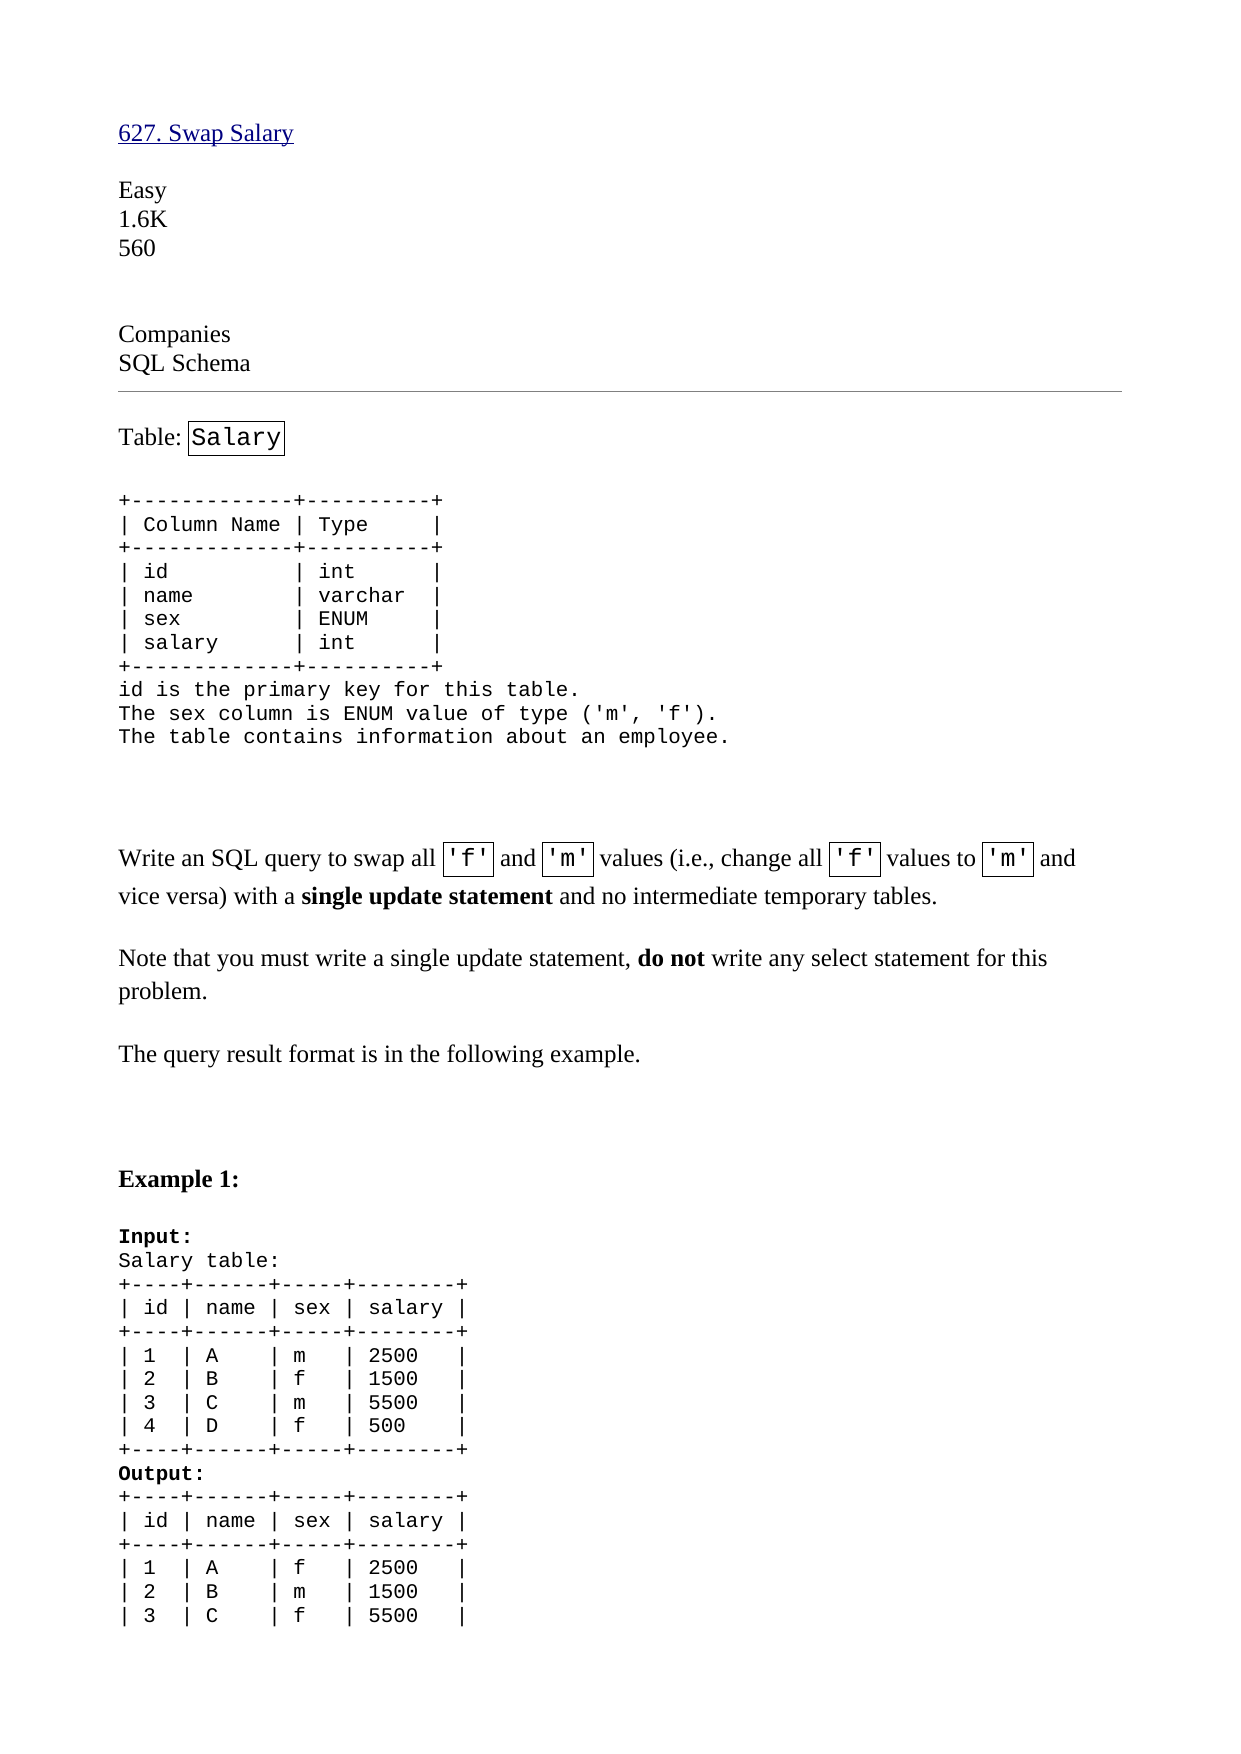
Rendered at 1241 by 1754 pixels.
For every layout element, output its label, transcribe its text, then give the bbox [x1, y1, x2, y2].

text +-------------+----------+ [118, 537, 1122, 561]
text Salary [189, 422, 284, 455]
text | id | int | [118, 561, 1122, 585]
text | 4 | D | f | 500 | [118, 1416, 1122, 1439]
text +----+------+-----+--------+ [118, 1439, 1122, 1463]
text | 2 | B | m | 1500 | [118, 1581, 1122, 1605]
text | salary | int | [118, 632, 1122, 656]
text Companies [118, 319, 1122, 348]
text +----+------+-----+--------+ [118, 1486, 1122, 1510]
text | id | name | sex | salary | [118, 1510, 1122, 1534]
text +----+------+-----+--------+ [118, 1274, 1122, 1297]
text Output: [118, 1463, 1122, 1486]
text Note that you must write a single update statement, do not write any select statement for this problem. [118, 943, 1122, 1005]
text 627. Swap Salary [118, 118, 1122, 147]
text The sex column is ENUM value of type ('m', 'f'). [118, 703, 1122, 727]
text Easy [118, 176, 1122, 204]
text +-------------+----------+ [118, 656, 1122, 679]
text SQL Schema [118, 348, 1122, 377]
text | Column Name | Type | [118, 514, 1122, 537]
text | 2 | B | f | 1500 | [118, 1368, 1122, 1392]
text The query result format is in the following example. [118, 1039, 1122, 1068]
text id is the primary key for this table. [118, 679, 1122, 703]
text The table contains information about an employee. [118, 727, 1122, 750]
text | id | name | sex | salary | [118, 1297, 1122, 1321]
text | 3 | C | f | 5500 | [118, 1605, 1122, 1628]
text | 1 | A | m | 2500 | [118, 1344, 1122, 1368]
text [285, 421, 1122, 456]
text +-------------+----------+ [118, 490, 1122, 514]
text Example 1: [118, 1164, 1122, 1193]
text +----+------+-----+--------+ [118, 1534, 1122, 1557]
text | name | varchar | [118, 585, 1122, 608]
text +----+------+-----+--------+ [118, 1321, 1122, 1344]
text | sex | ENUM | [118, 608, 1122, 632]
text Input: [118, 1226, 1122, 1250]
text | 1 | A | f | 2500 | [118, 1557, 1122, 1581]
text Table: [118, 421, 188, 456]
text 1.6K [118, 204, 1122, 233]
text | 3 | C | m | 5500 | [118, 1392, 1122, 1416]
text Write an SQL query to swap all 'f' and 'm' values (i.e., change all 'f' values to 'm' and vice versa) with a single update statement and no intermediate temporary tables. [118, 842, 1122, 909]
text 560 [118, 233, 1122, 262]
text Salary table: [118, 1250, 1122, 1274]
